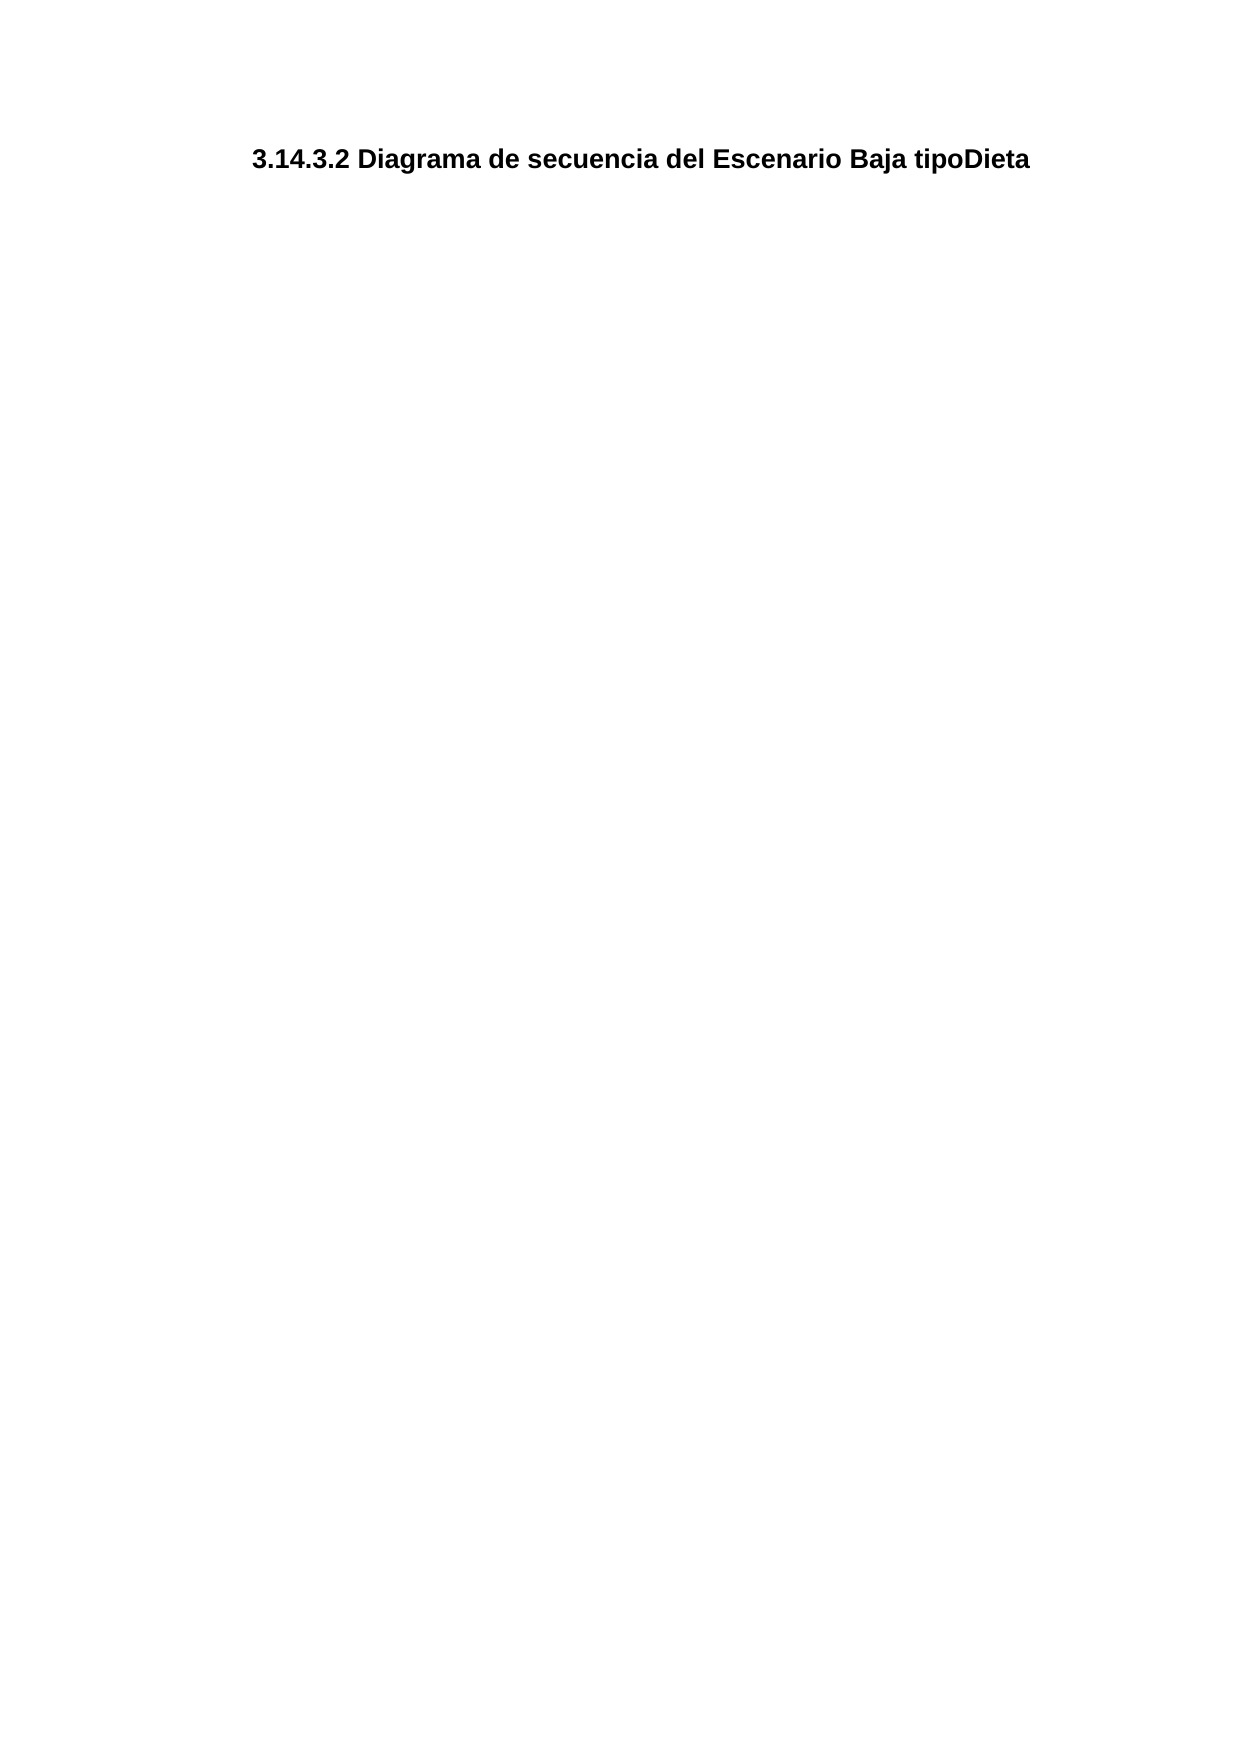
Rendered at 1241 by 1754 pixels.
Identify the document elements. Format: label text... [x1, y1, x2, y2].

list Diagrama de secuencia del Escenario Baja tipoDieta [244, 143, 1122, 174]
